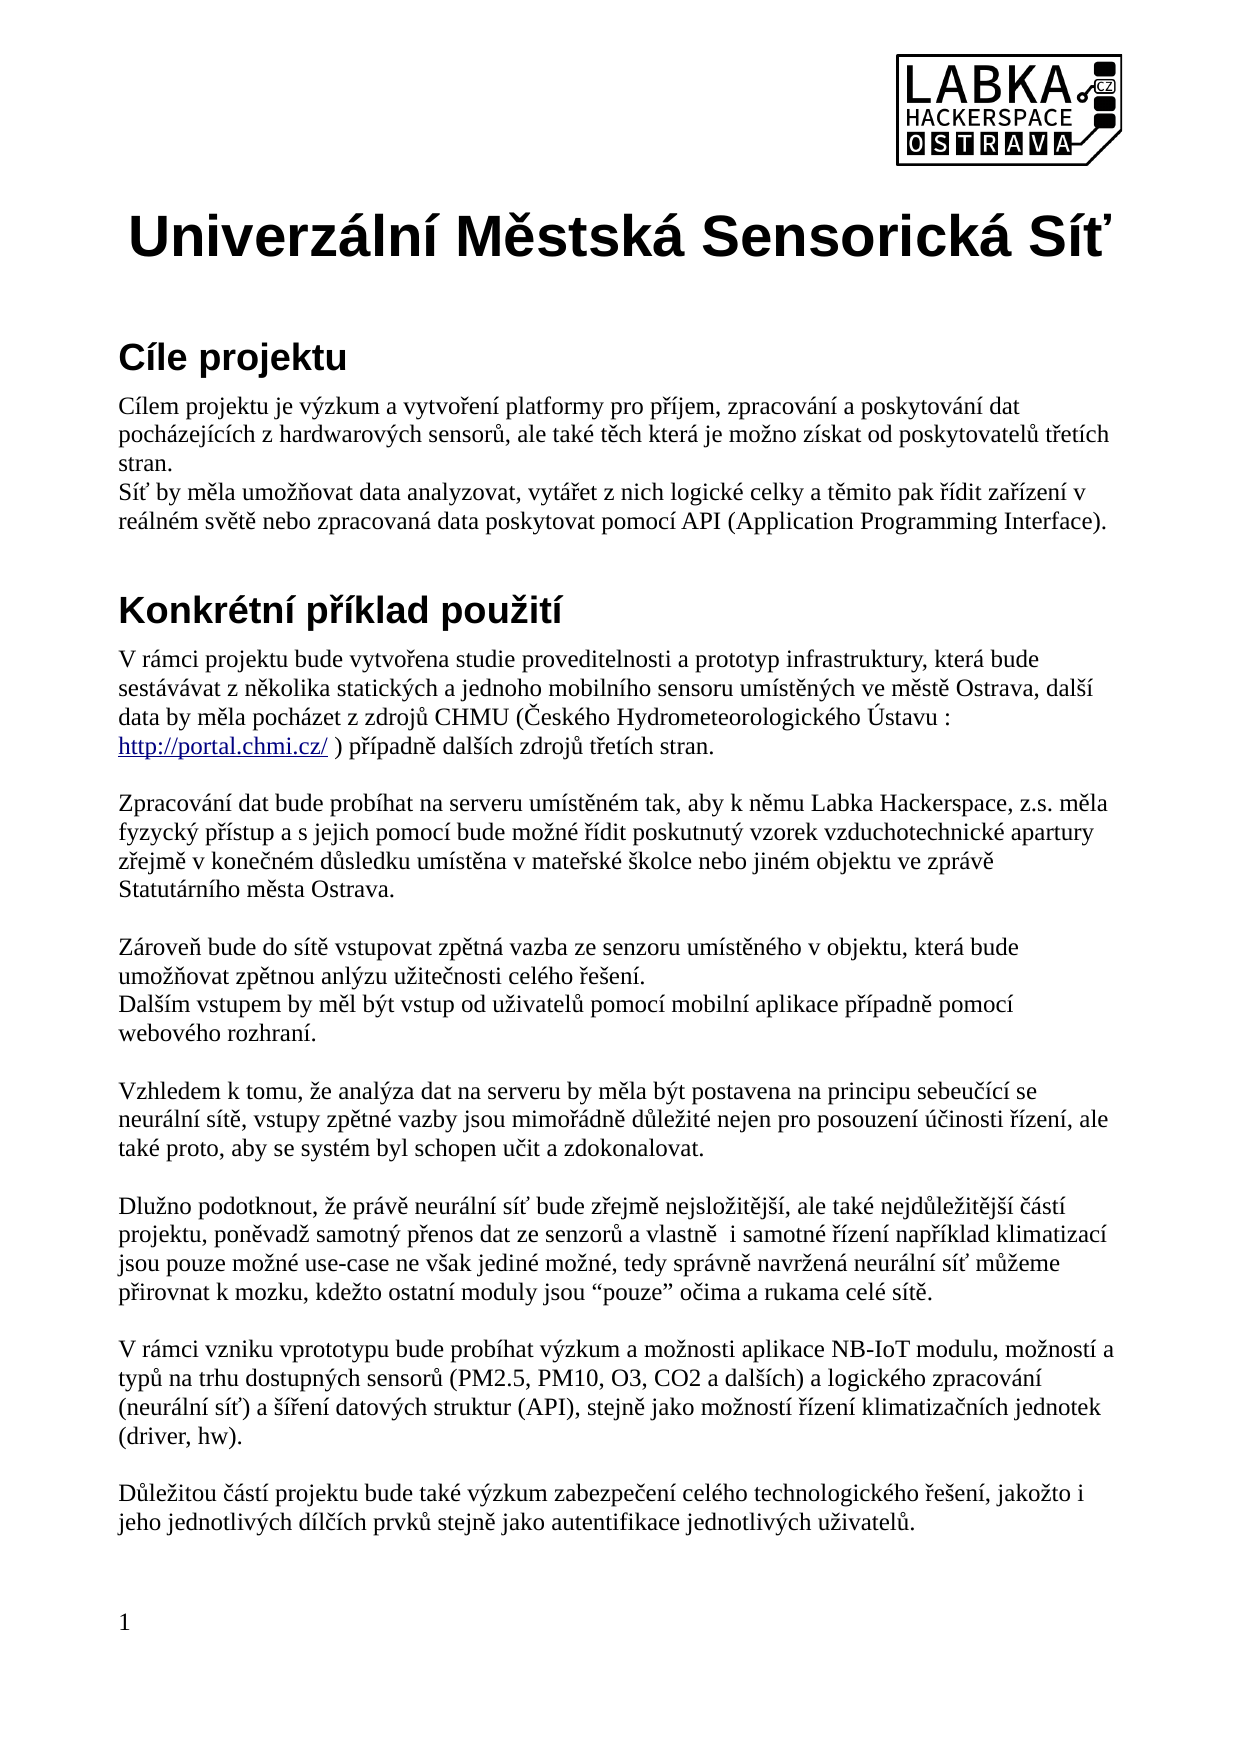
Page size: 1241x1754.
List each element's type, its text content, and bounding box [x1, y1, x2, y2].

title Univerzální Městská Sensorická Síť [118, 201, 1122, 268]
subtitle Konkrétní příklad použití [118, 588, 1122, 632]
text Síť by měla umožňovat data analyzovat, vytářet z nich logické celky a těmito pak řídit zařízení v reálném světě nebo zpracovaná data poskytovat pomocí API (Application Programming Interface). [118, 477, 1122, 534]
subtitle Cíle projektu [118, 335, 1122, 378]
picture [896, 54, 1123, 166]
text Dlužno podotknout, že právě neurální síť bude zřejmě nejsložitější, ale také nejdůležitější částí projektu, poněvadž samotný přenos dat ze senzorů a vlastně i samotné řízení například klimatizací jsou pouze možné use-case ne však jediné možné, tedy správně navržená neurální síť můžeme přirovnat k mozku, kdežto ostatní moduly jsou “pouze” očima a rukama celé sítě. [118, 1191, 1122, 1306]
text Zároveň bude do sítě vstupovat zpětná vazba ze senzoru umístěného v objektu, která bude umožňovat zpětnou anlýzu užitečnosti celého řešení. [118, 932, 1122, 989]
text Cílem projektu je výzkum a vytvoření platformy pro příjem, zpracování a poskytování dat pocházejících z hardwarových sensorů, ale také těch která je možno získat od poskytovatelů třetích stran. [118, 391, 1122, 477]
text Zpracování dat bude probíhat na serveru umístěném tak, aby k němu Labka Hackerspace, z.s. měla fyzycký přístup a s jejich pomocí bude možné řídit poskutnutý vzorek vzduchotechnické apartury zřejmě v konečném důsledku umístěna v mateřské školce nebo jiném objektu ve zprávě Statutárního města Ostrava. [118, 788, 1122, 903]
text Důležitou částí projektu bude také výzkum zabezpečení celého technologického řešení, jakožto i jeho jednotlivých dílčích prvků stejně jako autentifikace jednotlivých uživatelů. [118, 1478, 1122, 1536]
text V rámci vzniku vprototypu bude probíhat výzkum a možnosti aplikace NB-IoT modulu, možností a typů na trhu dostupných sensorů (PM2.5, PM10, O3, CO2 a dalších) a logického zpracování (neurální síť) a šíření datových struktur (API), stejně jako možností řízení klimatizačních jednotek (driver, hw). [118, 1334, 1122, 1449]
text V rámci projektu bude vytvořena studie proveditelnosti a prototyp infrastruktury, která bude sestávávat z několika statických a jednoho mobilního sensoru umístěných ve městě Ostrava, další data by měla pocházet z zdrojů CHMU (Českého Hydrometeorologického Ústavu : http://portal.chmi.cz/ ) případně dalších zdrojů třetích stran. [118, 644, 1122, 759]
text Vzhledem k tomu, že analýza dat na serveru by měla být postavena na principu sebeučící se neurální sítě, vstupy zpětné vazby jsou mimořádně důležité nejen pro posouzení účinosti řízení, ale také proto, aby se systém byl schopen učit a zdokonalovat. [118, 1076, 1122, 1162]
text Dalším vstupem by měl být vstup od uživatelů pomocí mobilní aplikace případně pomocí webového rozhraní. [118, 989, 1122, 1047]
